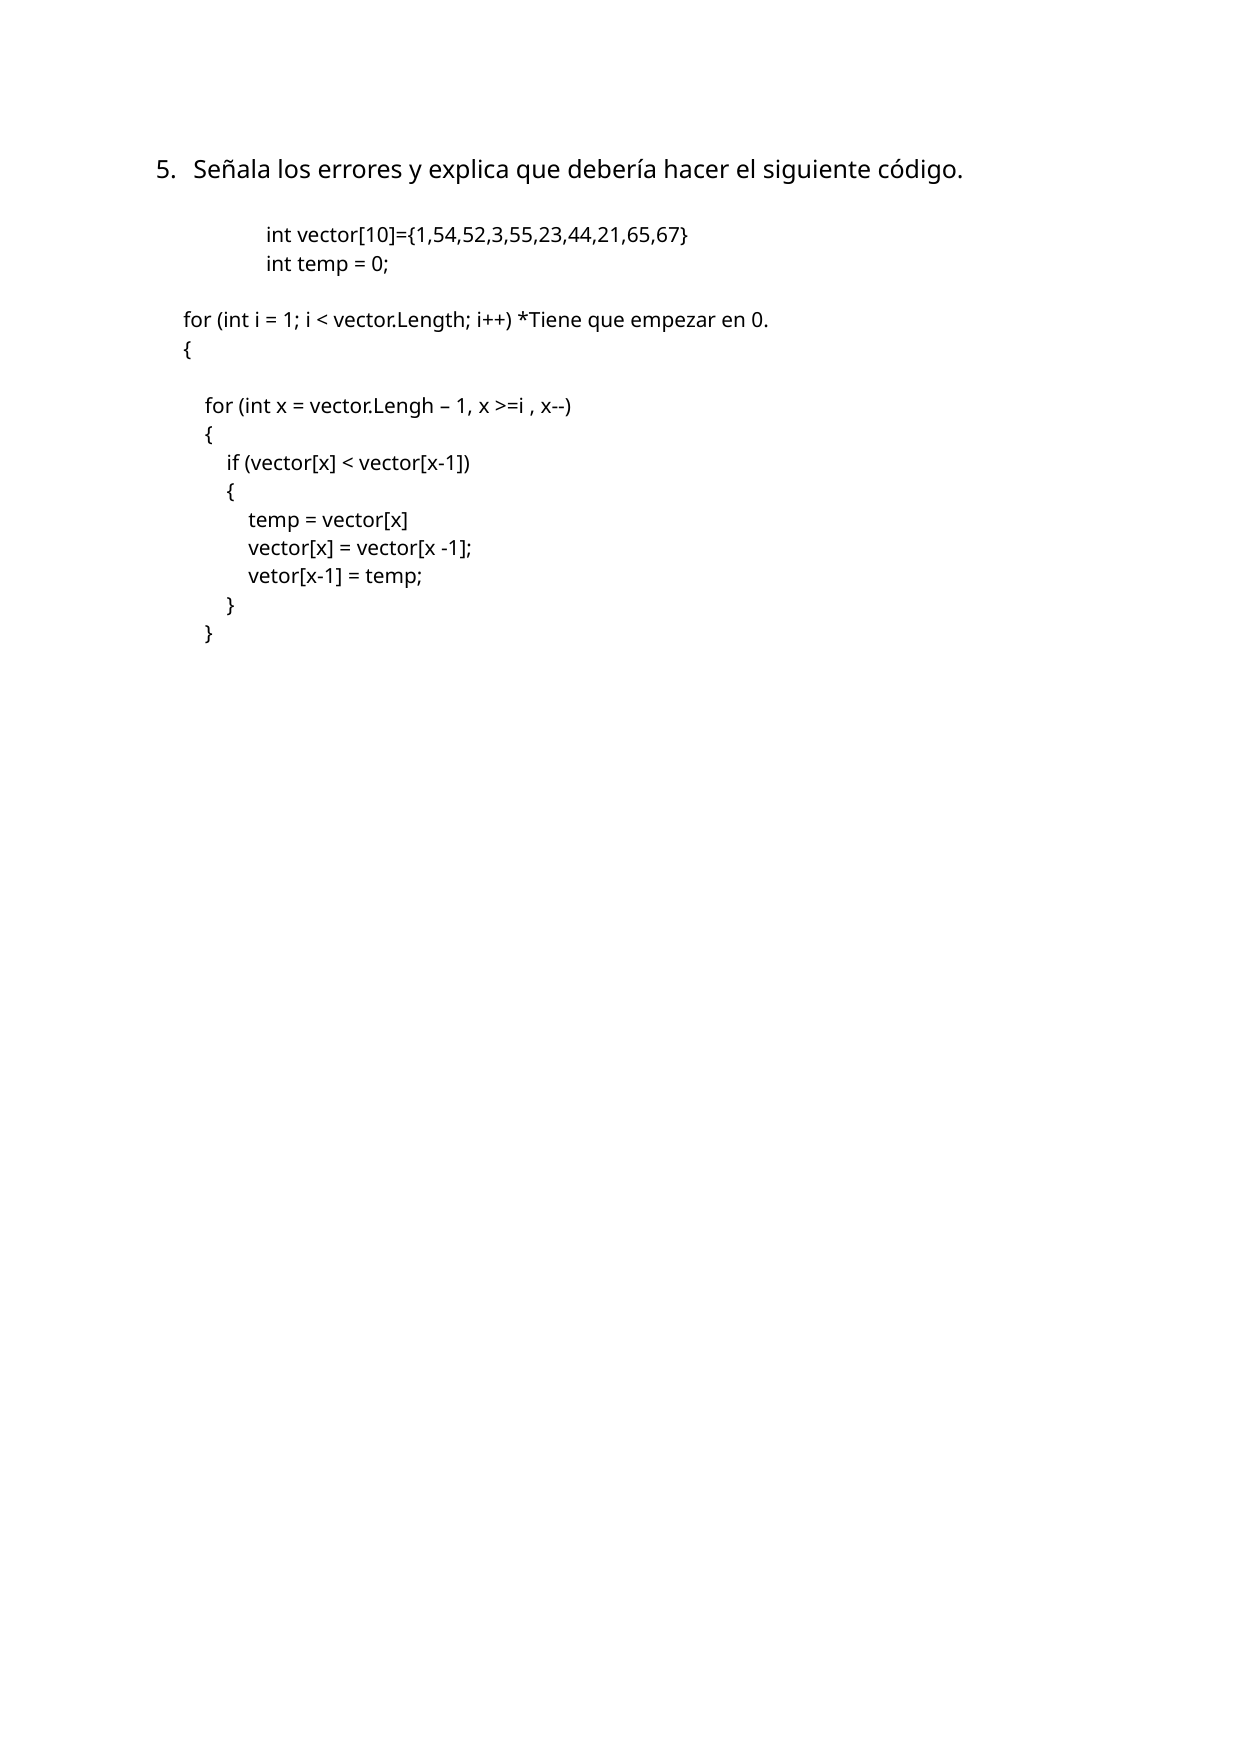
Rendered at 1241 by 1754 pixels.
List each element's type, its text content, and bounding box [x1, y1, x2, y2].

text { [118, 419, 1122, 448]
text if (vector[x] < vector[x-1]) [118, 448, 1122, 476]
text vetor[x-1] = temp; [118, 562, 1122, 590]
text temp = vector[x] [118, 505, 1122, 533]
text vector[x] = vector[x -1]; [118, 533, 1122, 562]
text { [118, 476, 1122, 505]
text for (int i = 1; i < vector.Length; i++) *Tiene que empezar en 0. [118, 306, 1122, 334]
text int temp = 0; [118, 249, 1122, 277]
list Señala los errores y explica que debería hacer el siguiente código. [156, 152, 1122, 186]
text } [118, 590, 1122, 618]
text for (int x = vector.Lengh – 1, x >=i , x--) [118, 391, 1122, 419]
text int vector[10]={1,54,52,3,55,23,44,21,65,67} [118, 220, 1122, 249]
text } [118, 618, 1122, 647]
text { [118, 334, 1122, 362]
